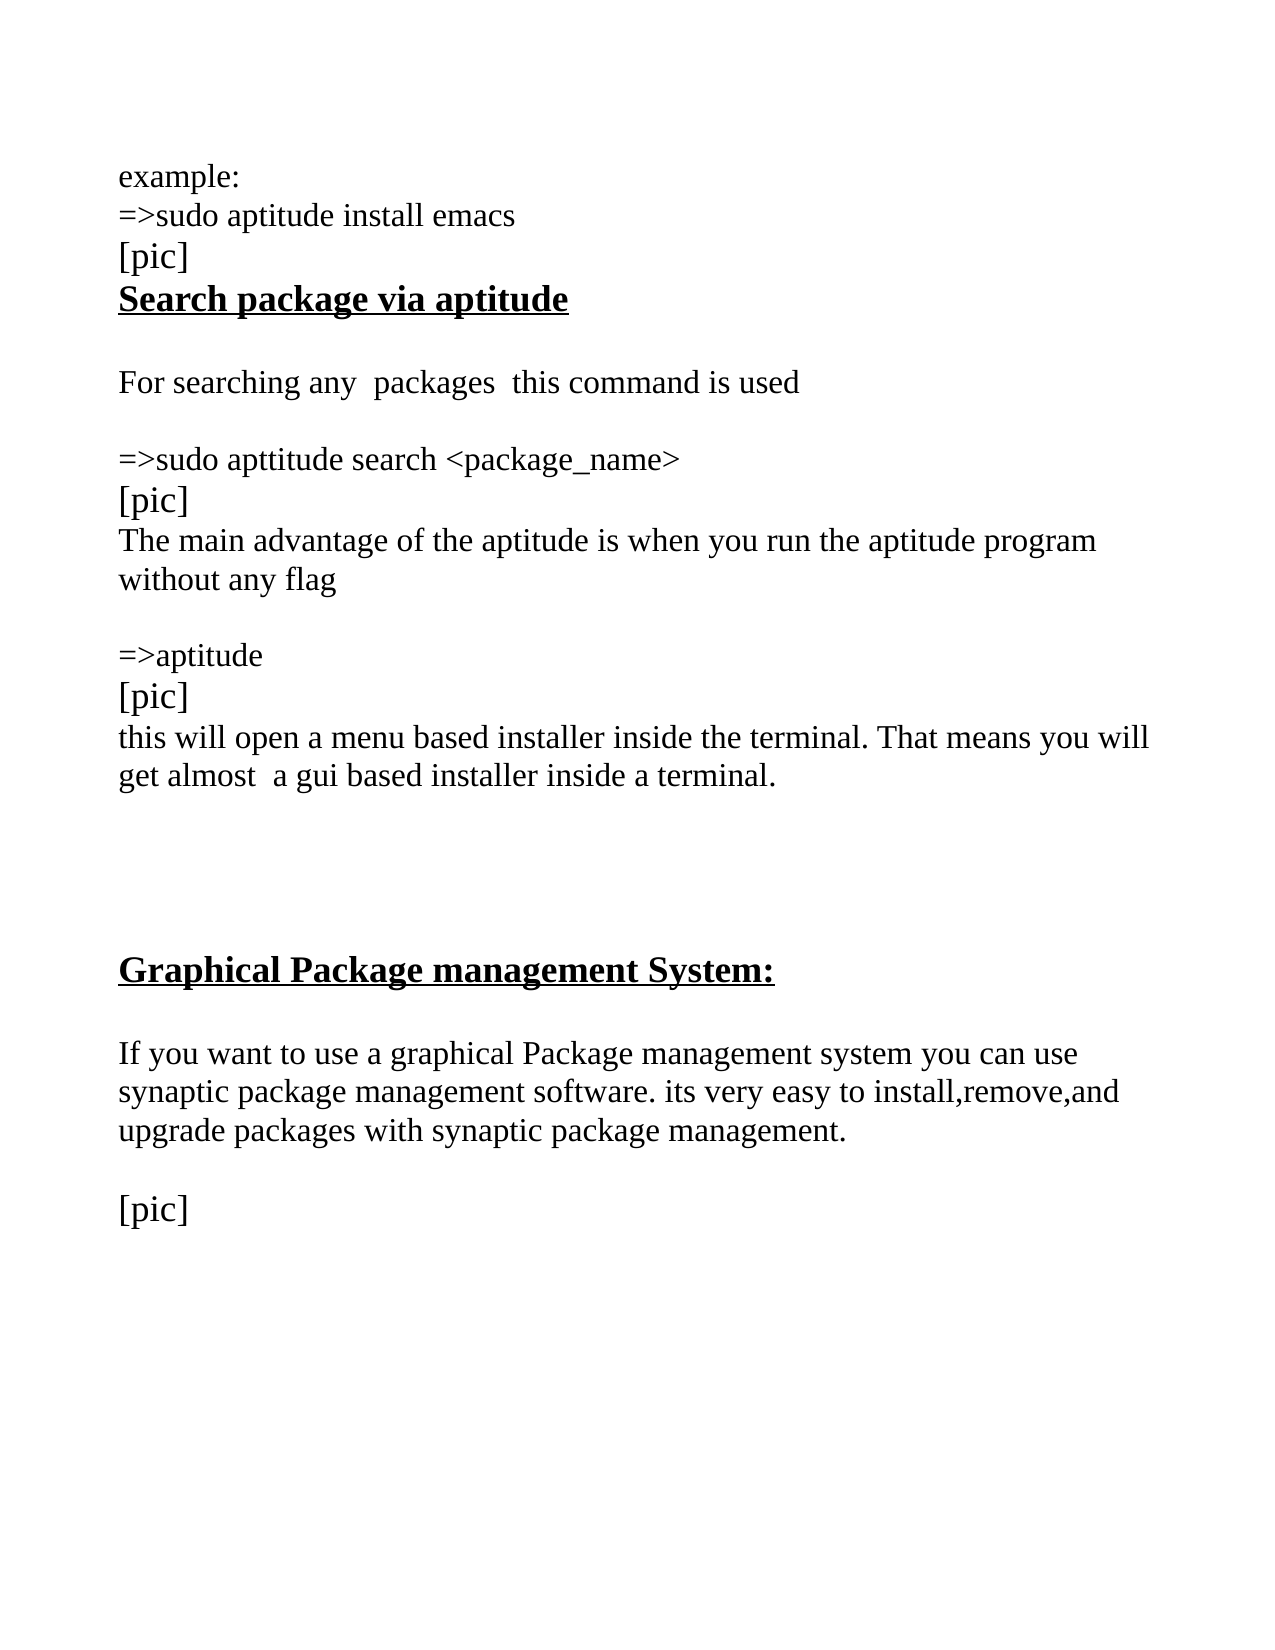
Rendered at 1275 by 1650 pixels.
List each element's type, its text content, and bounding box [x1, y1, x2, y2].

text If you want to use a graphical Package management system you can use synaptic package management software. its very easy to install,remove,and [118, 1033, 1157, 1110]
text Graphical Package management System: [118, 947, 1157, 990]
text this will open a menu based installer inside the terminal. That means you will get almost a gui based installer inside a terminal. [118, 717, 1157, 794]
text [pic] [118, 1187, 1157, 1230]
text =>sudo aptitude install emacs [118, 195, 1157, 233]
text upgrade packages with synaptic package management. [118, 1110, 1157, 1148]
text [pic] [118, 477, 1157, 521]
text =>aptitude [118, 636, 1157, 674]
text Search package via aptitude [118, 276, 1157, 319]
text For searching any packages this command is used [118, 362, 1157, 401]
text The main advantage of the aptitude is when you run the aptitude program without any flag [118, 521, 1157, 597]
text [pic] [118, 674, 1157, 717]
text =>sudo apttitude search <package_name> [118, 439, 1157, 477]
text example: [118, 156, 1157, 195]
text [pic] [118, 233, 1157, 276]
